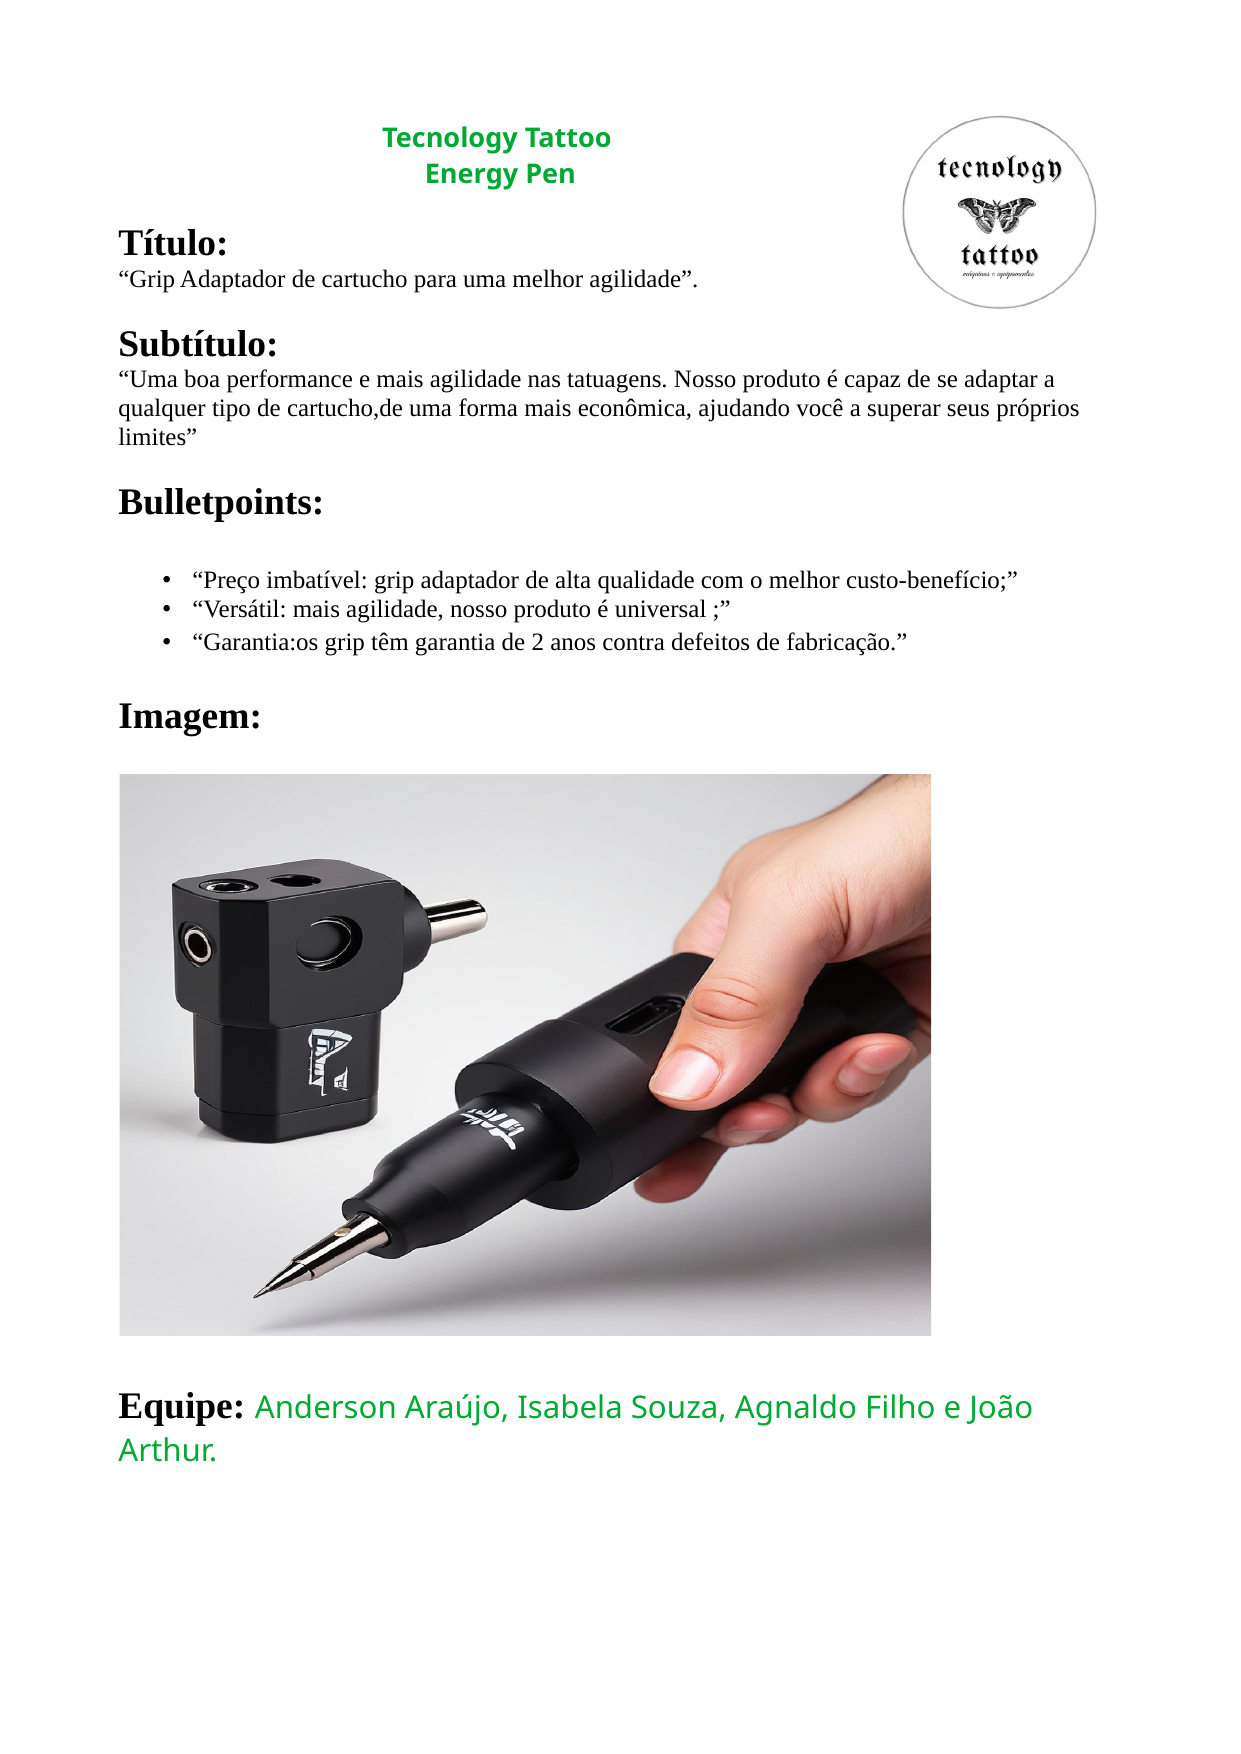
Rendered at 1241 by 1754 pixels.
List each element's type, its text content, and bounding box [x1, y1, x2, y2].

text “Grip Adaptador de cartucho para uma melhor agilidade”. [118, 264, 882, 292]
text [1116, 221, 1122, 264]
text Equipe: Anderson Araújo, Isabela Souza, Agnaldo Filho e João Arthur. [118, 1383, 1122, 1470]
text Bulletpoints: [118, 479, 1122, 522]
text Tecnology Tattoo [118, 118, 882, 155]
text “Uma boa performance e mais agilidade nas tatuagens. Nosso produto é capaz de se adaptar a qualquer tipo de cartucho,de uma forma mais econômica, ajudando você a superar seus próprios limites” [118, 364, 1122, 451]
text Subtítulo: [118, 321, 1122, 364]
text Imagem: [118, 693, 1122, 737]
picture [119, 774, 932, 1336]
list “Garantia:os grip têm garantia de 2 anos contra defeitos de fabricação.” [162, 627, 1122, 656]
text Título: [118, 221, 882, 264]
picture [882, 102, 1116, 333]
list “Versátil: mais agilidade, nosso produto é universal ;” [162, 594, 1122, 623]
text Energy Pen [118, 155, 882, 192]
list “Preço imbatível: grip adaptador de alta qualidade com o melhor custo-benefício;” [162, 566, 1122, 594]
text [1116, 155, 1122, 192]
